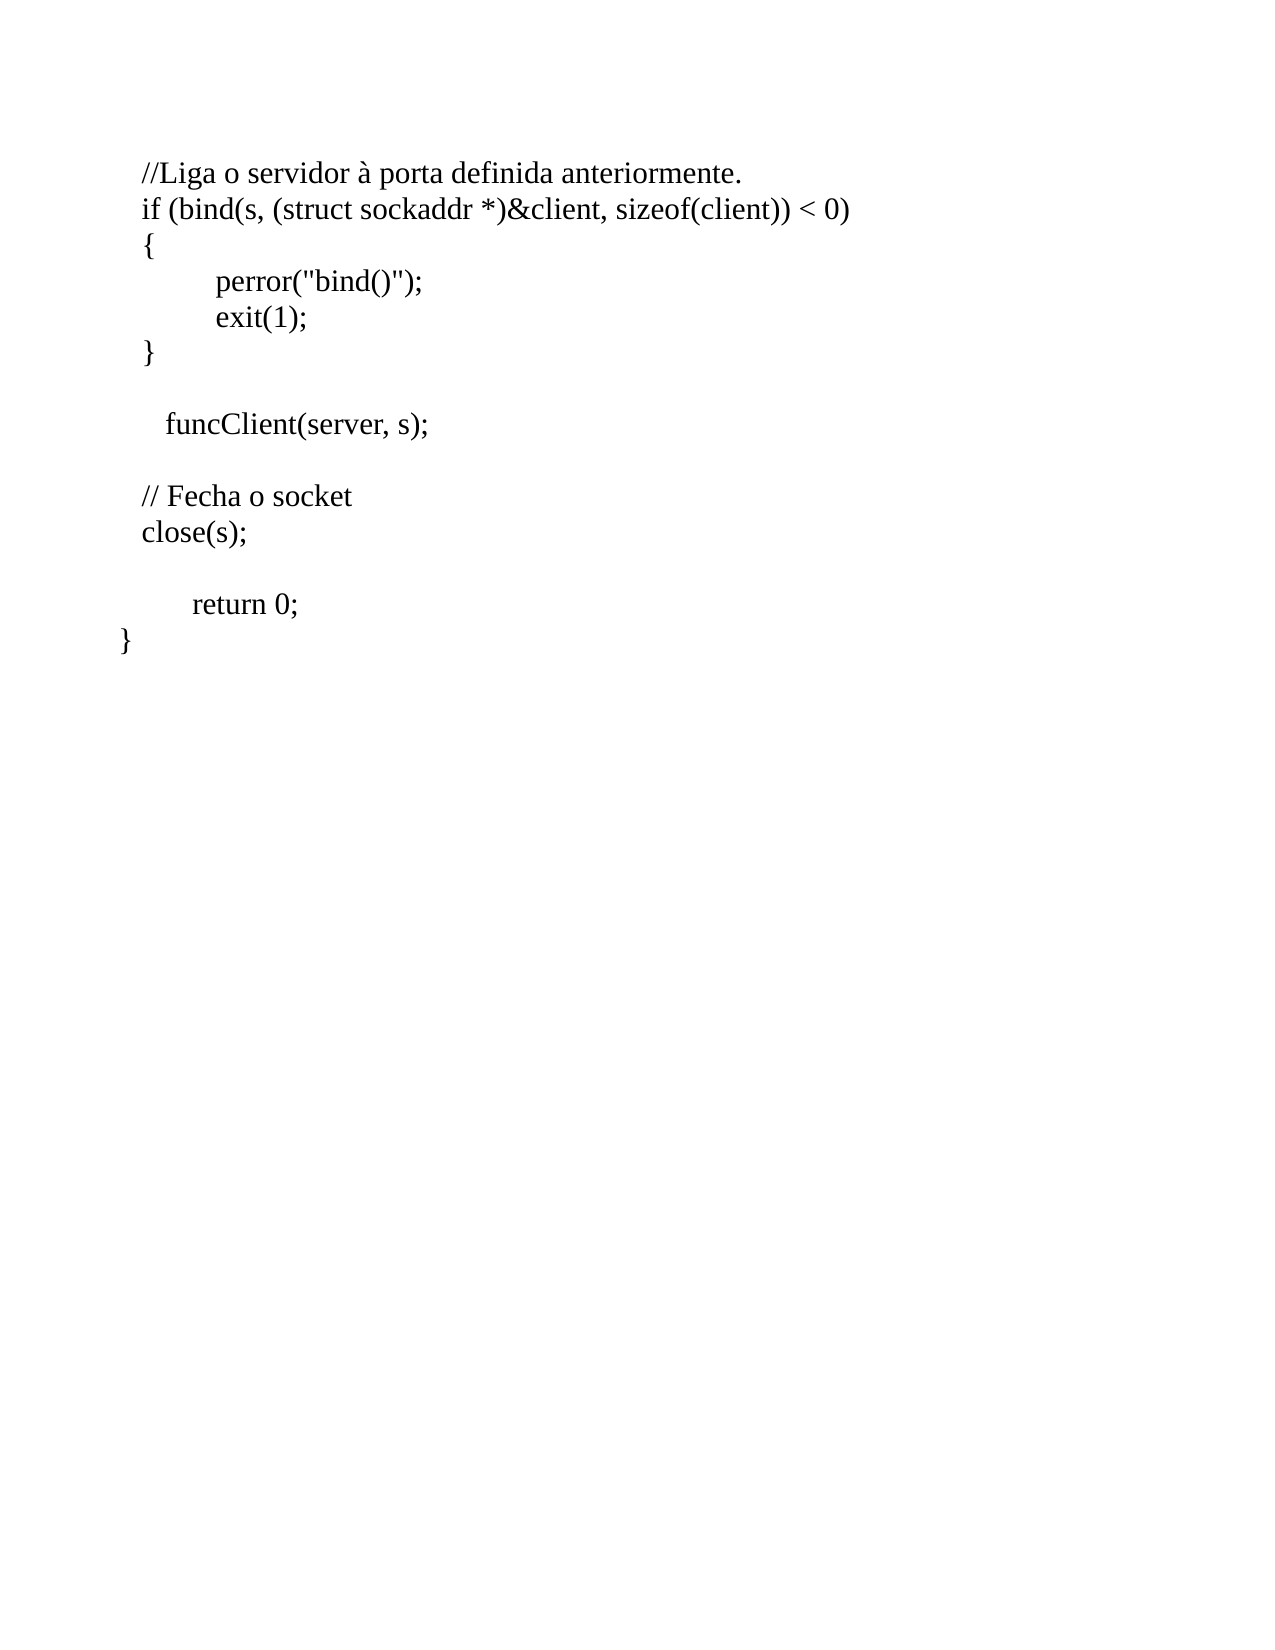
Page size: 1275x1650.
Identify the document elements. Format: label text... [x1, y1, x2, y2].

text return 0; [118, 585, 1157, 621]
text exit(1); [118, 298, 1157, 334]
text //Liga o servidor à porta definida anteriormente. [118, 154, 1157, 190]
text } [118, 621, 1157, 657]
text perror("bind()"); [118, 262, 1157, 298]
text close(s); [118, 513, 1157, 549]
text if (bind(s, (struct sockaddr *)&client, sizeof(client)) < 0) [118, 190, 1157, 226]
text funcClient(server, s); [118, 406, 1157, 442]
text } [118, 334, 1157, 370]
text // Fecha o socket [118, 477, 1157, 513]
text { [118, 226, 1157, 262]
